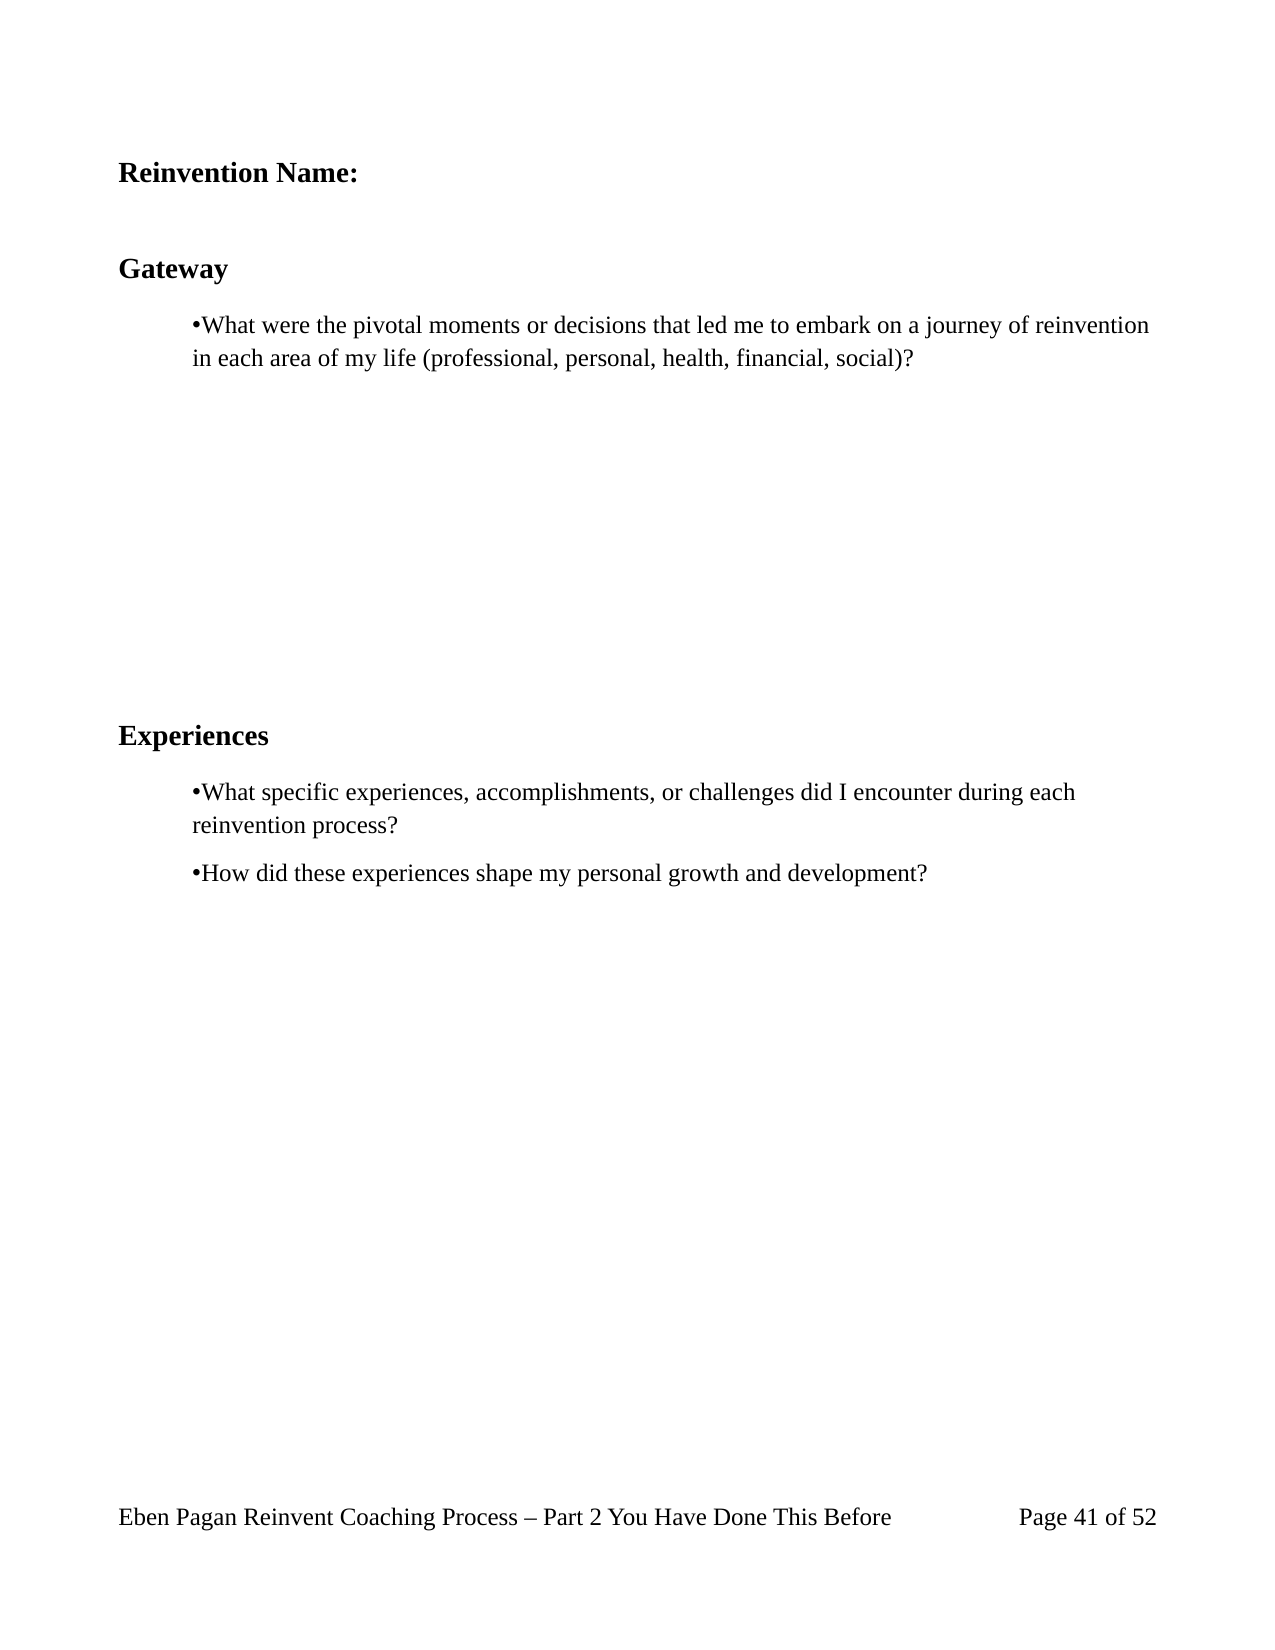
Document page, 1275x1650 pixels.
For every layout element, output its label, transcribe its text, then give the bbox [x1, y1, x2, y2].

subtitle Gateway [118, 252, 1157, 285]
subtitle Experiences [118, 718, 1157, 752]
list What specific experiences, accomplishments, or challenges did I encounter during each reinvention process? [118, 777, 1157, 839]
list What were the pivotal moments or decisions that led me to embark on a journey of reinvention in each area of my life (professional, personal, health, financial, social)? [118, 310, 1157, 372]
subtitle Reinvention Name: [118, 156, 1157, 189]
list How did these experiences shape my personal growth and development? [118, 858, 1157, 886]
